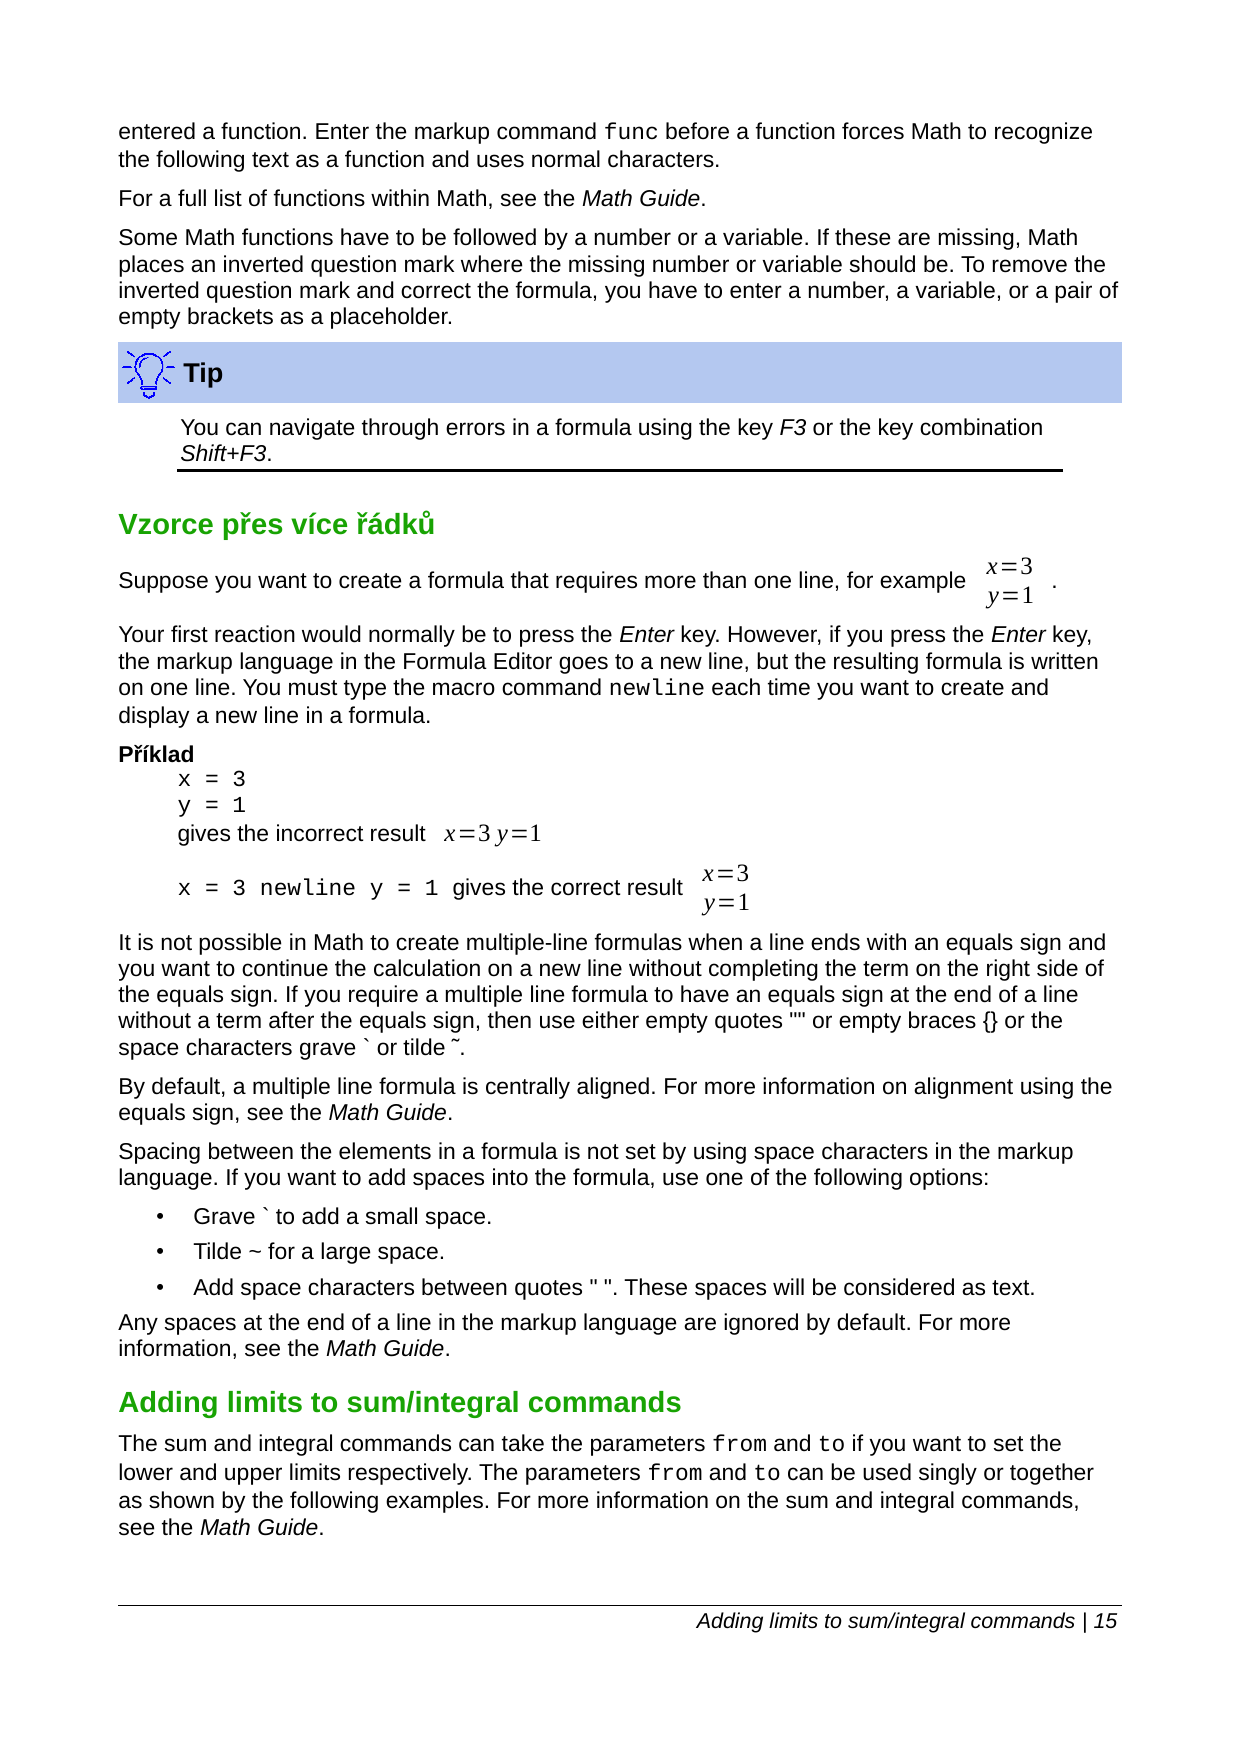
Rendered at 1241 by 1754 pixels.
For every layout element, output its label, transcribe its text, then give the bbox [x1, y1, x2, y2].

list Grave ` to add a small space. [156, 1203, 1122, 1229]
text entered a function. Enter the markup command func before a function forces Math to recognize the following text as a function and uses normal characters. [118, 118, 1122, 173]
subtitle Vzorce přes více řádků [118, 507, 1122, 541]
list Add space characters between quotes " ". These spaces will be considered as text. [156, 1273, 1122, 1300]
subtitle Adding limits to sum/integral commands [118, 1385, 1122, 1419]
text For a full list of functions within Math, see the Math Guide. [118, 185, 1122, 212]
text x = 3 newline y = 1 gives the correct result [177, 859, 1122, 916]
text Your first reaction would normally be to press the Enter key. However, if you press the Enter key, the markup language in the Formula Editor goes to a new line, but the resulting formula is written on one line. You must type the macro command newline each time you want to create and display a new line in a formula. [118, 621, 1122, 729]
picture [119, 343, 179, 403]
list Spacing between the elements in a formula is not set by using space characters in the markup language. If you want to add spaces into the formula, use one of the following options: [118, 1138, 1122, 1191]
subtitle Tip [118, 342, 1122, 403]
text Some Math functions have to be followed by a number or a variable. If these are missing, Math places an inverted question mark where the missing number or variable should be. To remove the inverted question mark and correct the formula, you have to enter a number, a variable, or a pair of empty brackets as a placeholder. [118, 224, 1122, 329]
text Příklad [118, 741, 1122, 767]
text Any spaces at the end of a line in the markup language are ignored by default. For more information, see the Math Guide. [118, 1309, 1122, 1361]
text By default, a multiple line formula is centrally aligned. For more information on alignment using the equals sign, see the Math Guide. [118, 1073, 1122, 1125]
list Tilde ~ for a large space. [156, 1238, 1122, 1265]
text Suppose you want to create a formula that requires more than one line, for example. [118, 552, 1122, 609]
text x = 3 y = 1 gives the incorrect result [177, 767, 1122, 847]
text You can navigate through errors in a formula using the key F3 or the key combination Shift+F3. [177, 411, 1063, 469]
text The sum and integral commands can take the parameters from and to if you want to set the lower and upper limits respectively. The parameters from and to can be used singly or together as shown by the following examples. For more information on the sum and integral commands, see the Math Guide. [118, 1430, 1122, 1540]
text It is not possible in Math to create multiple-line formulas when a line ends with an equals sign and you want to continue the calculation on a new line without completing the term on the right side of the equals sign. If you require a multiple line formula to have an equals sign at the end of a line without a term after the equals sign, then use either empty quotes "" or empty braces {} or the space characters grave ` or tilde ˜. [118, 928, 1122, 1060]
